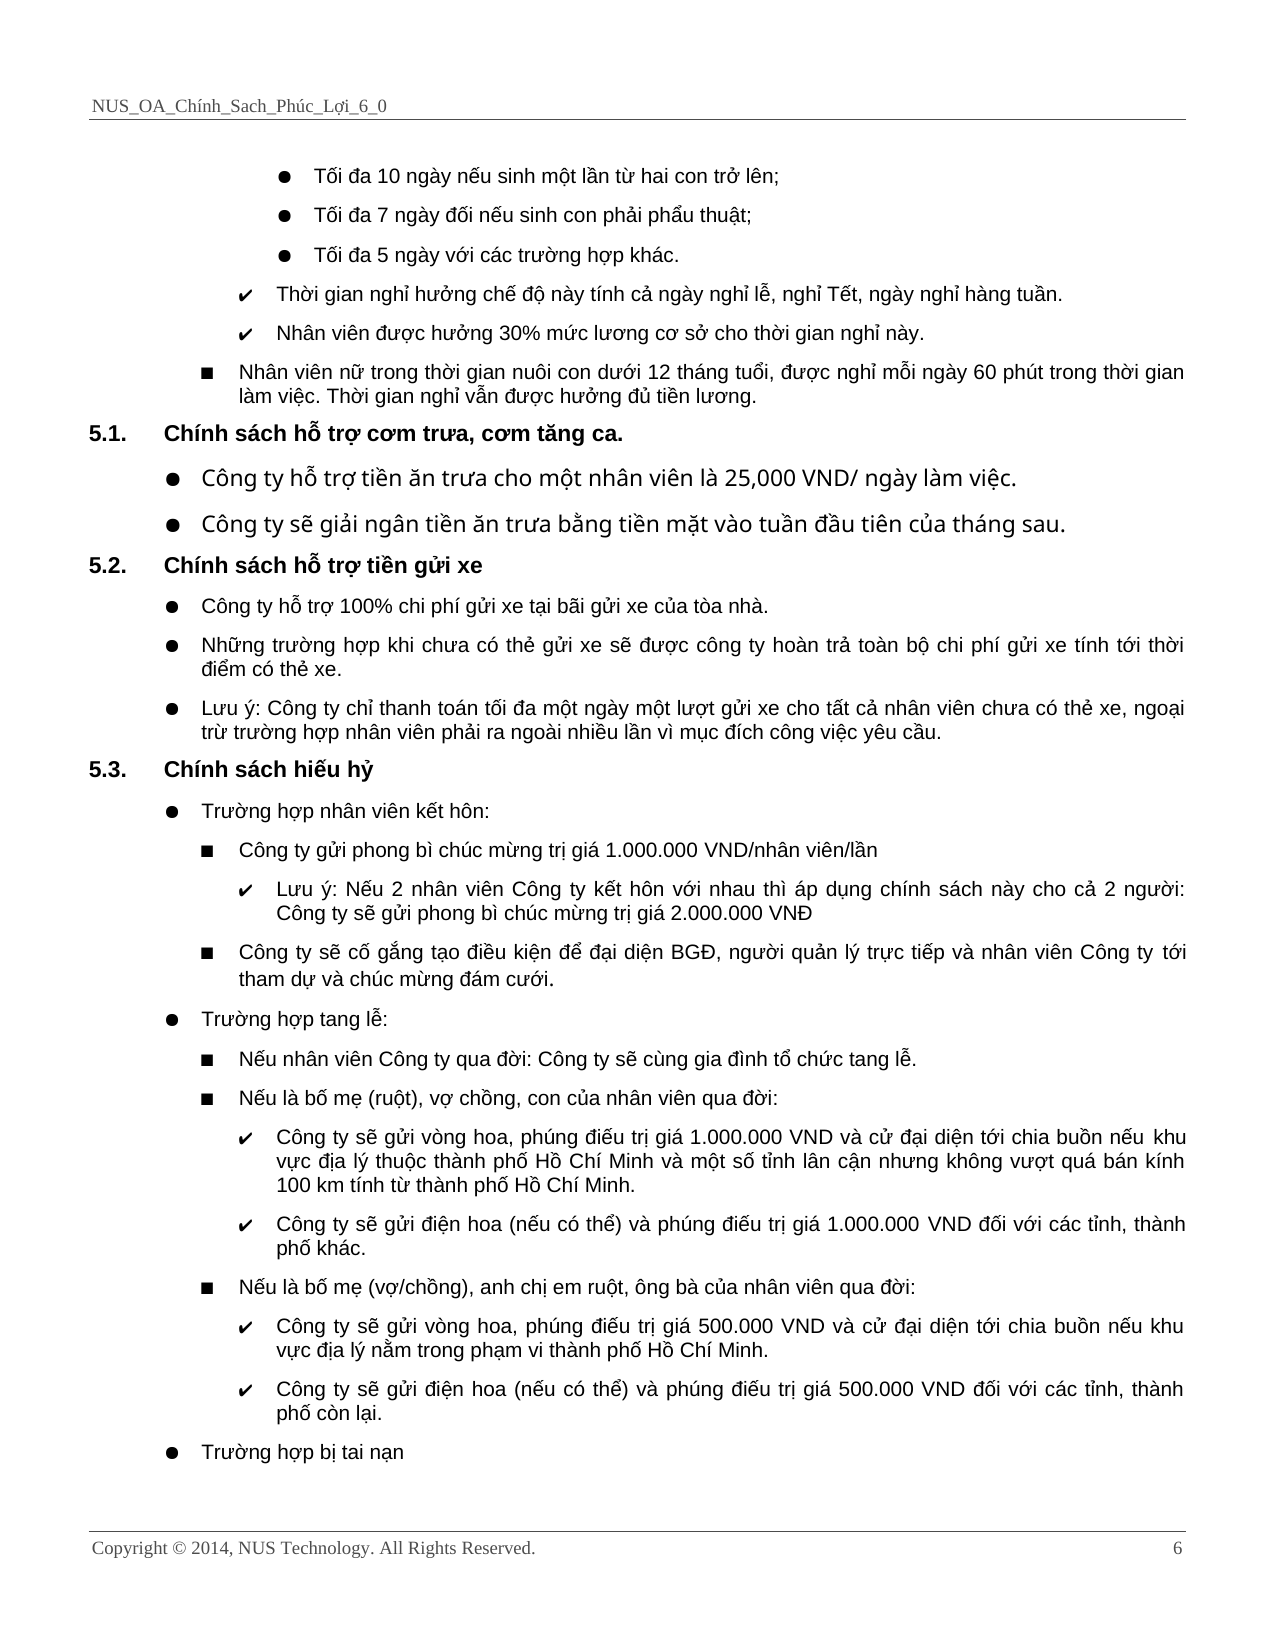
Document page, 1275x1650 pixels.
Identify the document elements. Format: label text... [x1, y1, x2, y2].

list Công ty sẽ gửi điện hoa (nếu có thể) và phúng điếu trị giá 500.000 VND đối với các tỉnh, thành phố còn lại. [238, 1377, 1186, 1424]
list Công ty sẽ giải ngân tiền ăn trưa bằng tiền mặt vào tuần đầu tiên của tháng sau. [163, 508, 1186, 539]
list Công ty sẽ cố gắng tạo điều kiện để đại diện BGĐ, người quản lý trực tiếp và nhân viên Công ty tới tham dự và chúc mừng đám cưới. [201, 940, 1186, 992]
list Thời gian nghỉ hưởng chế độ này tính cả ngày nghỉ lễ, nghỉ Tết, ngày nghỉ hàng tuần. [238, 281, 1186, 306]
list Lưu ý: Nếu 2 nhân viên Công ty kết hôn với nhau thì áp dụng chính sách này cho cả 2 người: Công ty sẽ gửi phong bì chúc mừng trị giá 2.000.000 VNĐ [238, 877, 1186, 925]
list Tối đa 5 ngày với các trường hợp khác. [276, 242, 1186, 266]
list Tối đa 7 ngày đối nếu sinh con phải phẩu thuật; [276, 203, 1186, 227]
list Nhân viên được hưởng 30% mức lương cơ sở cho thời gian nghỉ này. [238, 321, 1186, 344]
subtitle Chính sách hiếu hỷ [88, 756, 1186, 782]
list Trường hợp tang lễ: [163, 1007, 1186, 1031]
list Nếu nhân viên Công ty qua đời: Công ty sẽ cùng gia đình tổ chức tang lễ. [201, 1046, 1186, 1070]
list Trường hợp bị tai nạn [163, 1439, 1186, 1464]
list Lưu ý: Công ty chỉ thanh toán tối đa một ngày một lượt gửi xe cho tất cả nhân viên chưa có thẻ xe, ngoại trừ trường hợp nhân viên phải ra ngoài nhiều lần vì mục đích công việc yêu cầu. [163, 696, 1186, 744]
list Công ty sẽ gửi vòng hoa, phúng điếu trị giá 1.000.000 VND và cử đại diện tới chia buồn nếu khu vực địa lý thuộc thành phố Hồ Chí Minh và một số tỉnh lân cận nhưng không vượt quá bán kính 100 km tính từ thành phố Hồ Chí Minh. [238, 1124, 1186, 1196]
list Công ty hỗ trợ tiền ăn trưa cho một nhân viên là 25,000 VND/ ngày làm việc. [163, 462, 1186, 493]
list Nếu là bố mẹ (ruột), vợ chồng, con của nhân viên qua đời: [201, 1085, 1186, 1109]
list Công ty gửi phong bì chúc mừng trị giá 1.000.000 VND/nhân viên/lần [201, 838, 1186, 862]
list Trường hợp nhân viên kết hôn: [163, 799, 1186, 823]
list Tối đa 10 ngày nếu sinh một lần từ hai con trở lên; [276, 164, 1186, 188]
list Nếu là bố mẹ (vợ/chồng), anh chị em ruột, ông bà của nhân viên qua đời: [201, 1274, 1186, 1298]
list Công ty hỗ trợ 100% chi phí gửi xe tại bãi gửi xe của tòa nhà. [163, 594, 1186, 618]
subtitle Chính sách hỗ trợ tiền gửi xe [88, 552, 1186, 578]
list Những trường hợp khi chưa có thẻ gửi xe sẽ được công ty hoàn trả toàn bộ chi phí gửi xe tính tới thời điểm có thẻ xe. [163, 633, 1186, 681]
list Công ty sẽ gửi điện hoa (nếu có thể) và phúng điếu trị giá 1.000.000 VND đối với các tỉnh, thành phố khác. [238, 1211, 1186, 1259]
list Nhân viên nữ trong thời gian nuôi con dưới 12 tháng tuổi, được nghỉ mỗi ngày 60 phút trong thời gian làm việc. Thời gian nghỉ vẫn được hưởng đủ tiền lương. [201, 359, 1186, 408]
list Công ty sẽ gửi vòng hoa, phúng điếu trị giá 500.000 VND và cử đại diện tới chia buồn nếu khu vực địa lý nằm trong phạm vi thành phố Hồ Chí Minh. [238, 1313, 1186, 1362]
subtitle Chính sách hỗ trợ cơm trưa, cơm tăng ca. [88, 419, 1186, 446]
